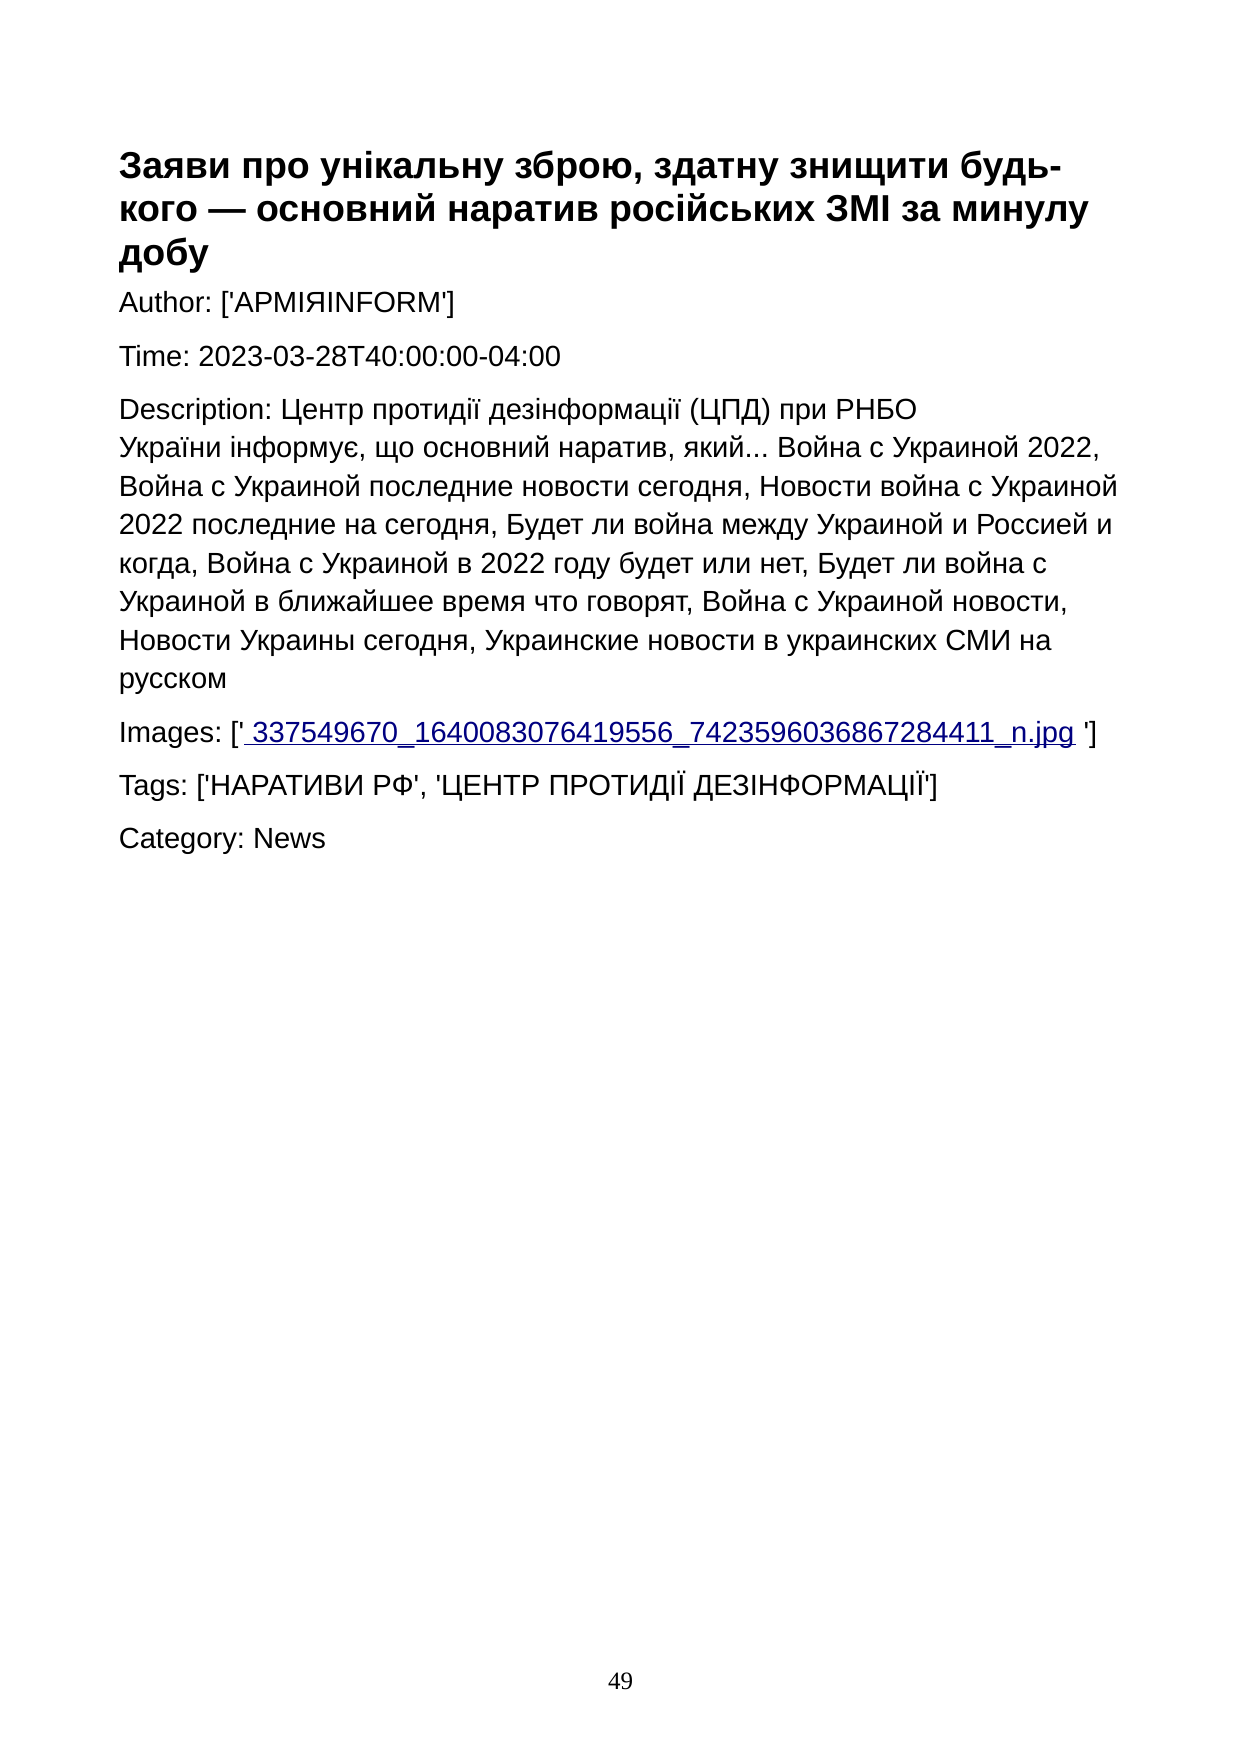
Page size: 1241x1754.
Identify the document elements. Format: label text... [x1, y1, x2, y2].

text Description: Центр протидії дезінформації (ЦПД) при РНБО України інформує, що основний наратив, який... Война с Украиной 2022, Война с Украиной последние новости сегодня, Новости война с Украиной 2022 последние на сегодня, Будет ли война между Украиной и Россией и когда, Война с Украиной в 2022 году будет или нет, Будет ли война с Украиной в ближайшее время что говорят, Война с Украиной новости, Новости Украины сегодня, Украинские новости в украинских СМИ на русском [118, 392, 1122, 695]
text Time: 2023-03-28T40:00:00-04:00 [118, 338, 1122, 372]
text Tags: ['НАРАТИВИ РФ', 'ЦЕНТР ПРОТИДІЇ ДЕЗІНФОРМАЦІЇ'] [118, 768, 1122, 801]
text Images: [' 337549670_1640083076419556_7423596036867284411_n.jpg '] [118, 714, 1122, 748]
text Category: News [118, 821, 1122, 854]
text Author: ['АРМІЯINFORM'] [118, 285, 1122, 319]
subtitle Заяви про унікальну зброю, здатну знищити будь-кого — основний наратив російських ЗМІ за минулу добу [118, 143, 1122, 273]
